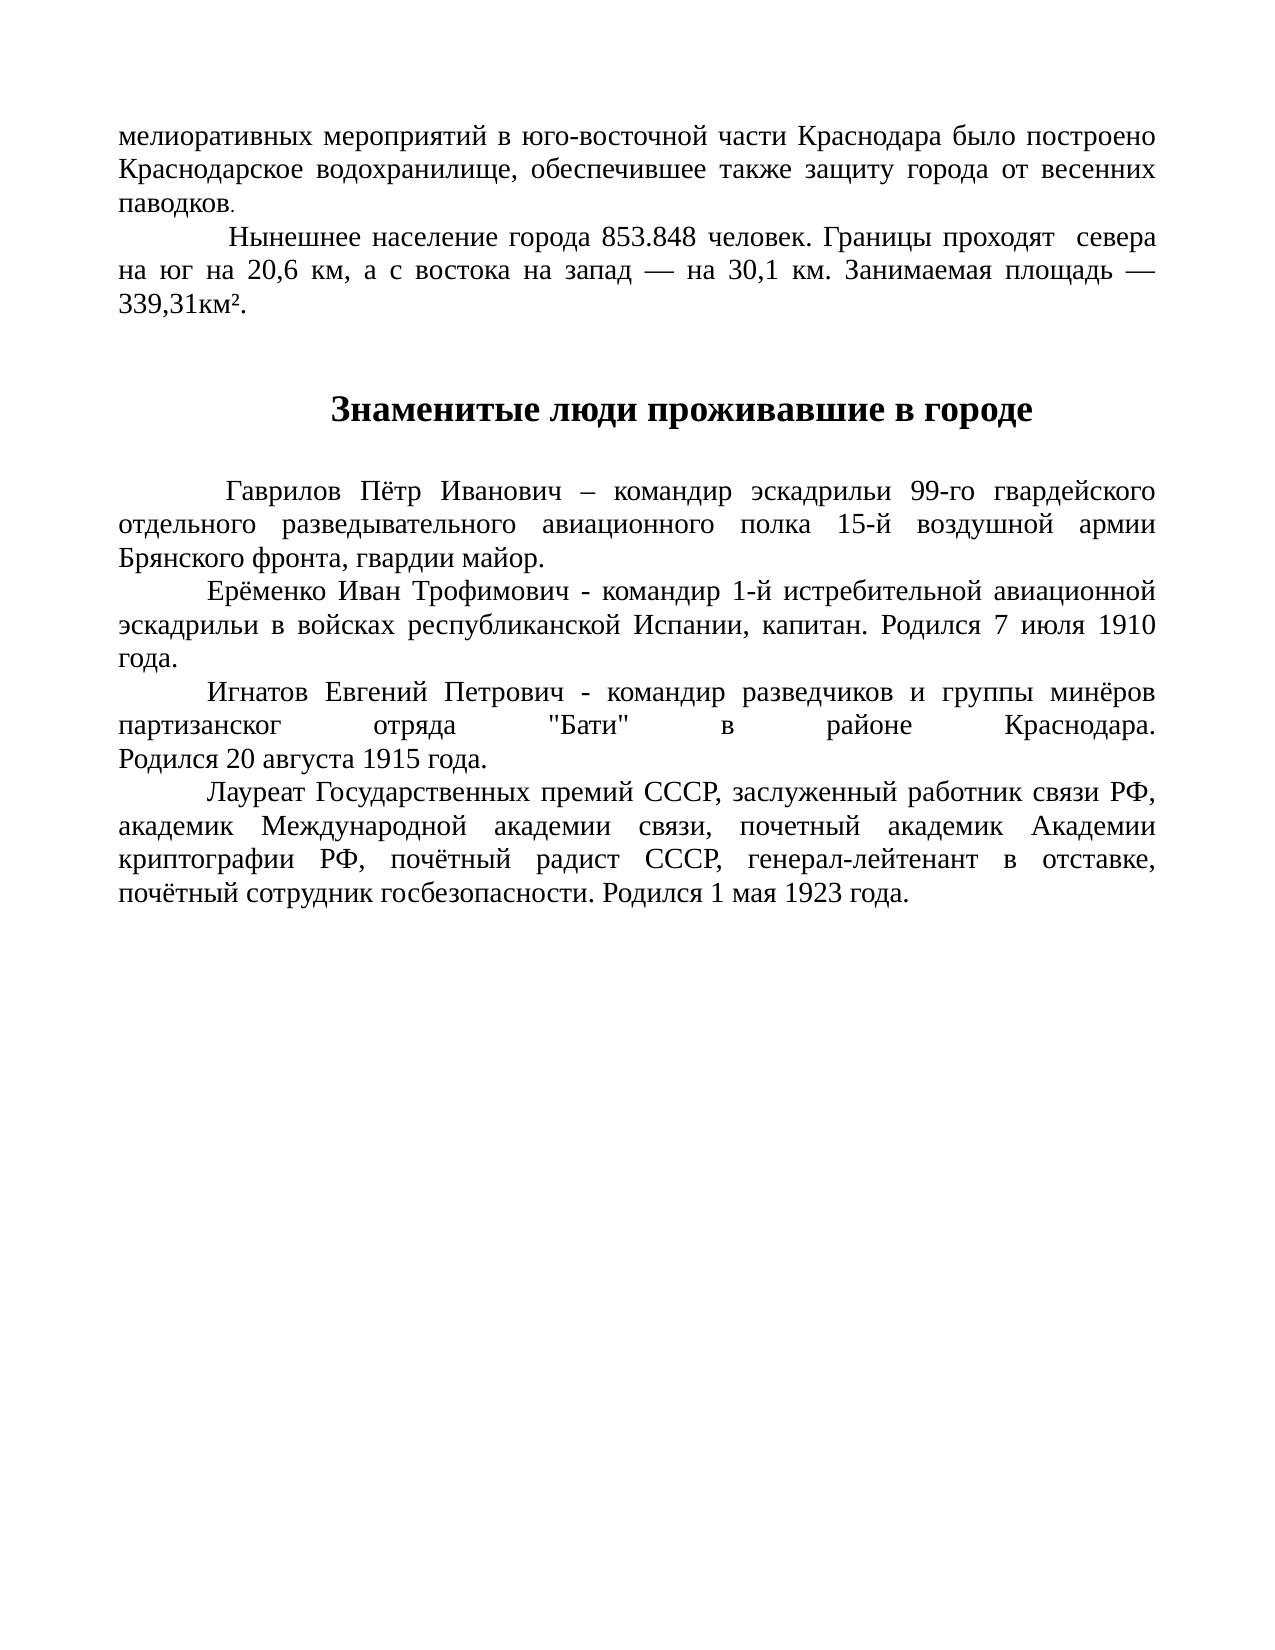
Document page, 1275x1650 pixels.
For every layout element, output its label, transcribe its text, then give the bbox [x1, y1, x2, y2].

text Нынешнее население города 853.848 человек. Границы проходят севера на юг на 20,6 км, а с востока на запад — на 30,1 км. Занимаемая площадь — 339,31км². [118, 219, 1157, 319]
text Гаврилов Пётр Иванович – командир эскадрильи 99-го гвардейского отдельного разведывательного авиационного полка 15-й воздушной армии Брянского фронта, гвардии майор. [118, 473, 1157, 573]
text Ерёменко Иван Трофимович - командир 1-й истребительной авиационной эскадрильи в войсках республиканской Испании, капитан. Родился 7 июля 1910 года. [118, 573, 1157, 674]
text Лауреат Государственных премий СССР, заслуженный работник связи РФ, академик Международной академии связи, почетный академик Академии криптографии РФ, почётный радист СССР, генерал-лейтенант в отставке, почётный сотрудник госбезопасности. Родился 1 мая 1923 года. [118, 774, 1157, 909]
text мелиоративных мероприятий в юго-восточной части Краснодара было построено Краснодарское водохранилище, обеспечившее также защиту города от весенних паводков. [118, 118, 1157, 219]
subtitle Знаменитые люди проживавшие в городе [118, 386, 1157, 429]
text Игнатов Евгений Петрович - командир разведчиков и группы минёров партизанског отряда "Бати" в районе Краснодара. Родился 20 августа 1915 года. [118, 674, 1157, 774]
